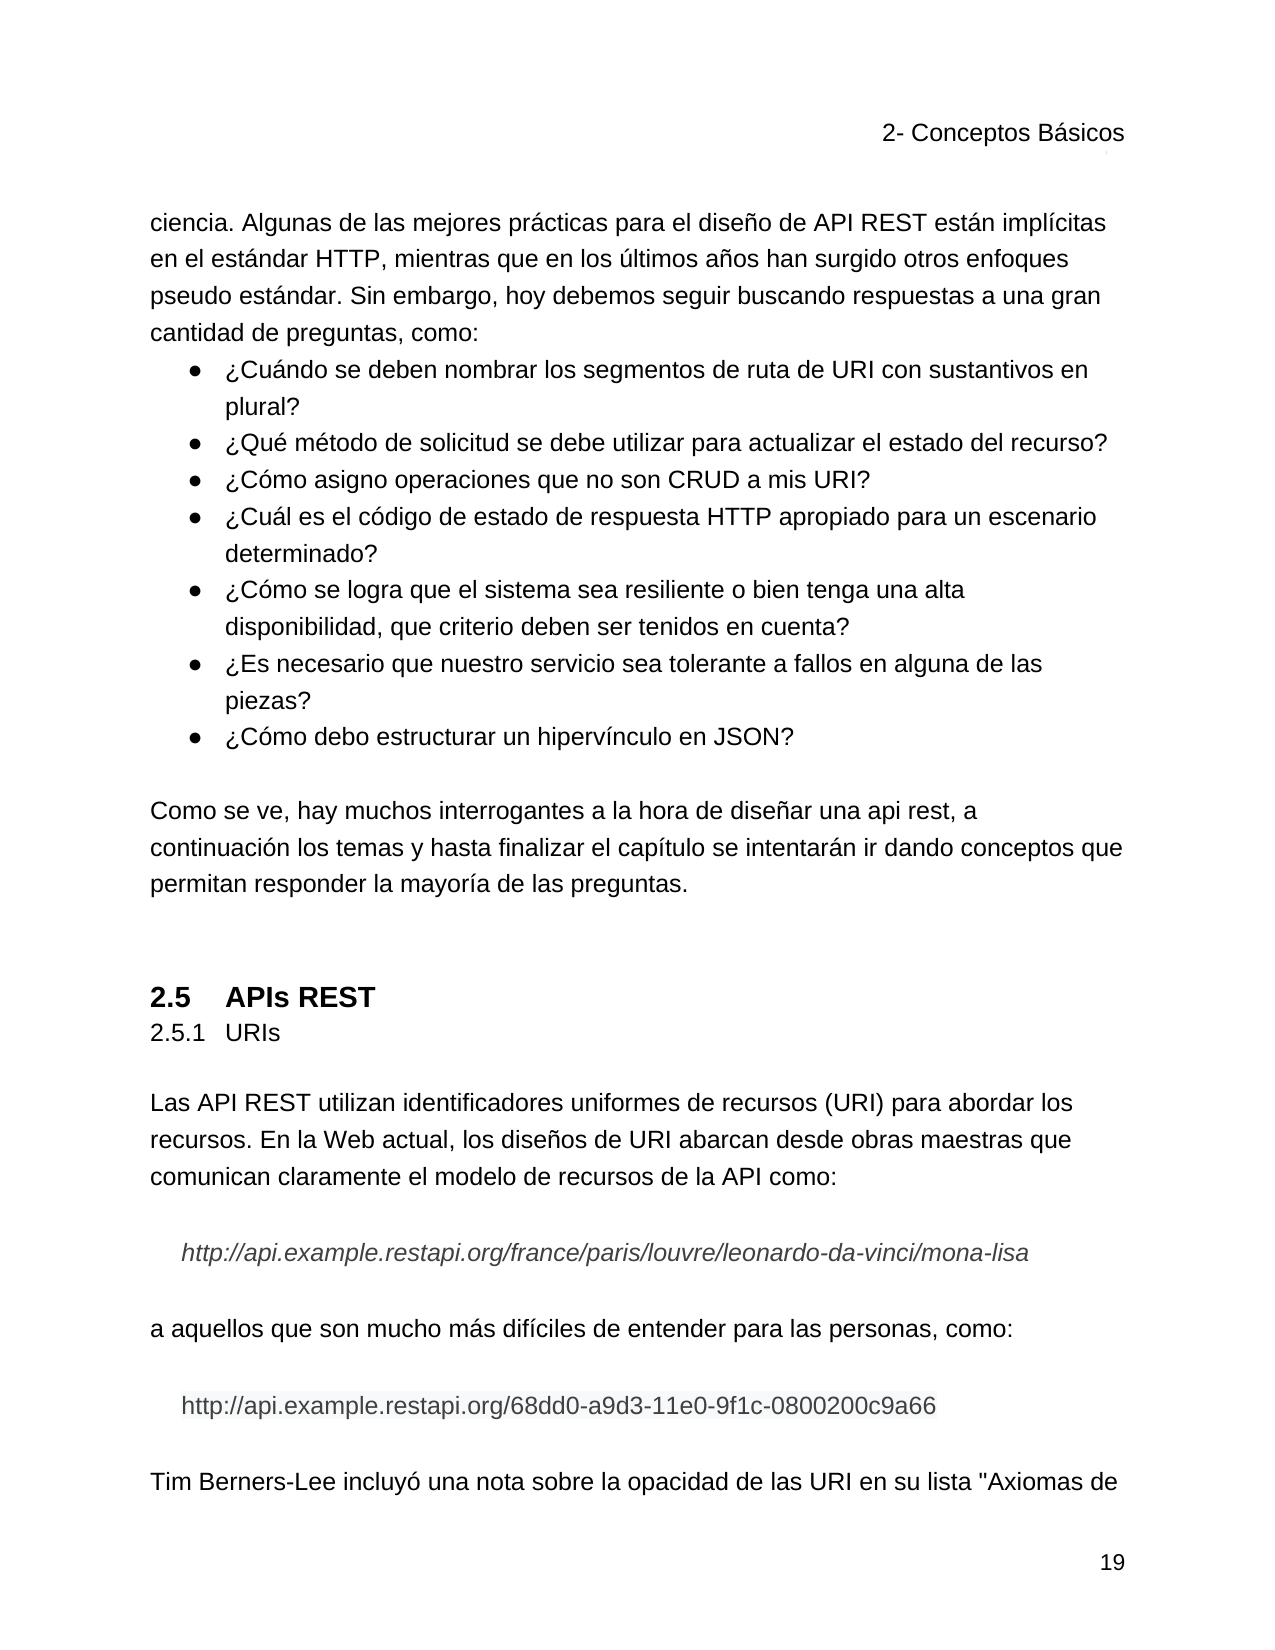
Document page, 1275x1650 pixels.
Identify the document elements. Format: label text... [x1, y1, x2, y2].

list ¿Cómo debo estructurar un hipervínculo en JSON? [187, 722, 1125, 751]
list ¿Cuándo se deben nombrar los segmentos de ruta de URI con sustantivos en plural? [187, 355, 1125, 420]
list ¿Qué método de solicitud se debe utilizar para actualizar el estado del recurso? [187, 428, 1125, 457]
list ¿Cómo se logra que el sistema sea resiliente o bien tenga una alta disponibilidad, que criterio deben ser tenidos en cuenta? [187, 575, 1125, 641]
text 2.5.1 URIs [150, 1018, 1125, 1047]
text Las API REST utilizan identificadores uniformes de recursos (URI) para abordar los recursos. En la Web actual, los diseños de URI abarcan desde obras maestras que comunican claramente el modelo de recursos de la API como: [150, 1088, 1125, 1190]
text http://api.example.restapi.org/68dd0-a9d3-11e0-9f1c-0800200c9a66 [181, 1391, 1125, 1419]
text Tim Berners-Lee incluyó una nota sobre la opacidad de las URI en su lista "Axiomas de [150, 1467, 1125, 1496]
text Como se ve, hay muchos interrogantes a la hora de diseñar una api rest, a continuación los temas y hasta finalizar el capítulo se intentarán ir dando conceptos que permitan responder la mayoría de las preguntas. [150, 796, 1125, 898]
list ¿Cuál es el código de estado de respuesta HTTP apropiado para un escenario determinado? [187, 502, 1125, 567]
list ¿Es necesario que nuestro servicio sea tolerante a fallos en alguna de las piezas? [187, 649, 1125, 714]
text a aquellos que son mucho más difíciles de entender para las personas, como: [150, 1314, 1125, 1343]
text 2.5 APIs REST [150, 980, 1125, 1013]
text http://api.example.restapi.org/france/paris/louvre/leonardo-da-vinci/mona-lisa [181, 1238, 1125, 1267]
list ¿Cómo asigno operaciones que no son CRUD a mis URI? [187, 465, 1125, 494]
text ciencia. Algunas de las mejores prácticas para el diseño de API REST están implícitas en el estándar HTTP, mientras que en los últimos años han surgido otros enfoques pseudo estándar. Sin embargo, hoy debemos seguir buscando respuestas a una gran cantidad de preguntas, como: [150, 208, 1125, 347]
